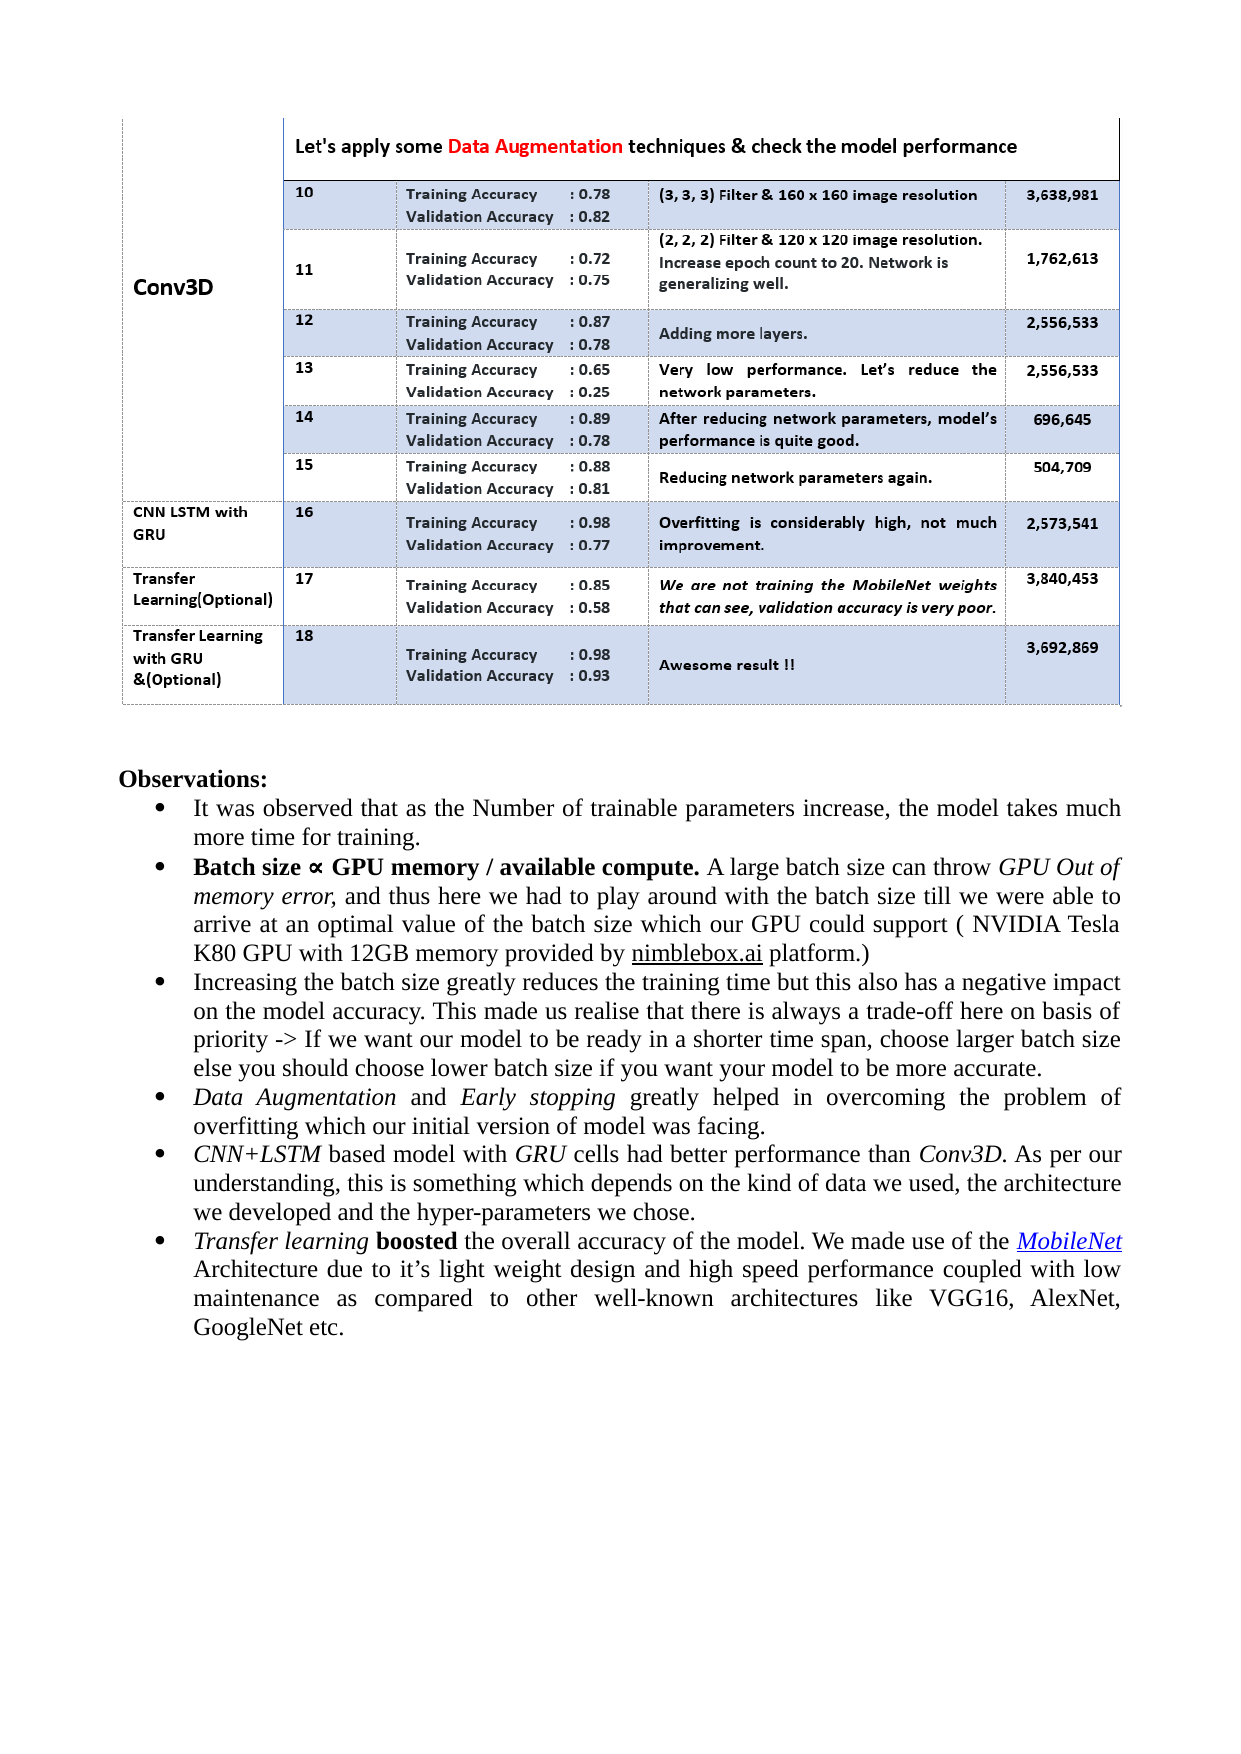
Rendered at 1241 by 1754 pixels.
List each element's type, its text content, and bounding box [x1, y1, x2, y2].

text Observations: [118, 764, 1122, 793]
list Increasing the batch size greatly reduces the training time but this also has a negative impact on the model accuracy. This made us realise that there is always a trade-off here on basis of priority -> If we want our model to be ready in a shorter time span, choose larger batch size else you should choose lower batch size if you want your model to be more accurate. [156, 967, 1122, 1082]
list Data Augmentation and Early stopping greatly helped in overcoming the problem of overfitting which our initial version of model was facing. [156, 1082, 1122, 1139]
picture [118, 118, 1123, 707]
list Transfer learning boosted the overall accuracy of the model. We made use of the MobileNet Architecture due to it’s light weight design and high speed performance coupled with low maintenance as compared to other well-known architectures like VGG16, AlexNet, GoogleNet etc. [156, 1226, 1122, 1341]
list CNN+LSTM based model with GRU cells had better performance than Conv3D. As per our understanding, this is something which depends on the kind of data we used, the architecture we developed and the hyper-parameters we chose. [156, 1139, 1122, 1226]
list It was observed that as the Number of trainable parameters increase, the model takes much more time for training. [156, 793, 1122, 851]
list Batch size ∝ GPU memory / available compute. A large batch size can throw GPU Out of memory error, and thus here we had to play around with the batch size till we were able to arrive at an optimal value of the batch size which our GPU could support ( NVIDIA Tesla K80 GPU with 12GB memory provided by nimblebox.ai platform.) [156, 851, 1122, 967]
